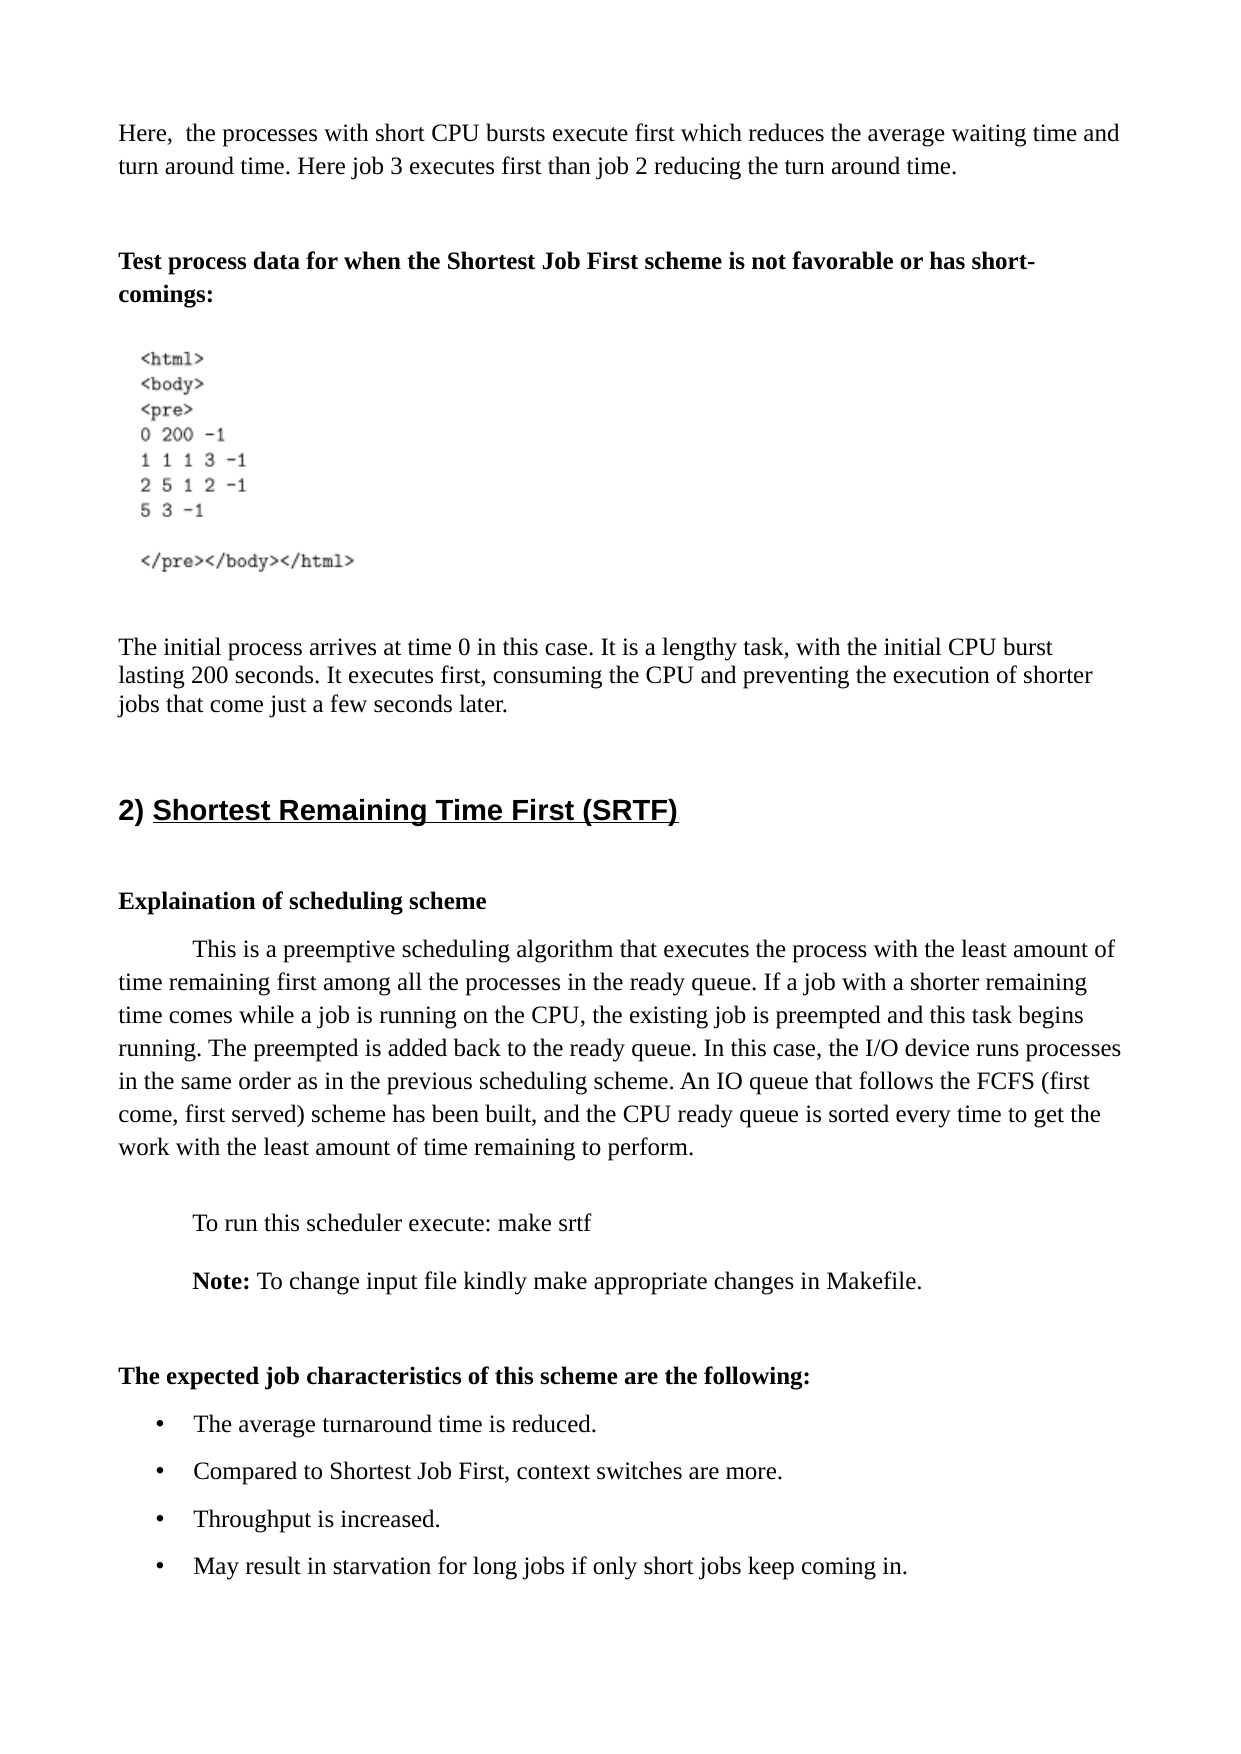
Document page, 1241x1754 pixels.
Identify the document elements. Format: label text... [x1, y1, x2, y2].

subtitle The initial process arrives at time 0 in this case. It is a lengthy task, with the initial CPU burst lasting 200 seconds. It executes first, consuming the CPU and preventing the execution of shorter jobs that come just a few seconds later. [118, 632, 1122, 718]
list Throughput is increased. [156, 1504, 1122, 1533]
list The average turnaround time is reduced. [156, 1409, 1122, 1437]
list Compared to Shortest Job First, context switches are more. [156, 1456, 1122, 1485]
text Here, the processes with short CPU bursts execute first which reduces the average waiting time and turn around time. Here job 3 executes first than job 2 reducing the turn around time. [118, 118, 1122, 180]
picture [126, 347, 660, 583]
subtitle 2) Shortest Remaining Time First (SRTF) [118, 793, 1122, 826]
text Note: To change input file kindly make appropriate changes in Makefile. [118, 1266, 1122, 1294]
text To run this scheduler execute: make srtf [118, 1208, 1122, 1237]
text The expected job characteristics of this scheme are the following: [118, 1361, 1122, 1390]
list May result in starvation for long jobs if only short jobs keep coming in. [156, 1551, 1122, 1580]
text Test process data for when the Shortest Job First scheme is not favorable or has short-comings: [118, 246, 1122, 308]
text Explaination of scheduling scheme [118, 886, 1122, 915]
text This is a preemptive scheduling algorithm that executes the process with the least amount of time remaining first among all the processes in the ready queue. If a job with a shorter remaining time comes while a job is running on the CPU, the existing job is preempted and this task begins running. The preempted is added back to the ready queue. In this case, the I/O device runs processes in the same order as in the previous scheduling scheme. An IO queue that follows the FCFS (first come, first served) scheme has been built, and the CPU ready queue is sorted every time to get the work with the least amount of time remaining to perform. [118, 934, 1122, 1161]
